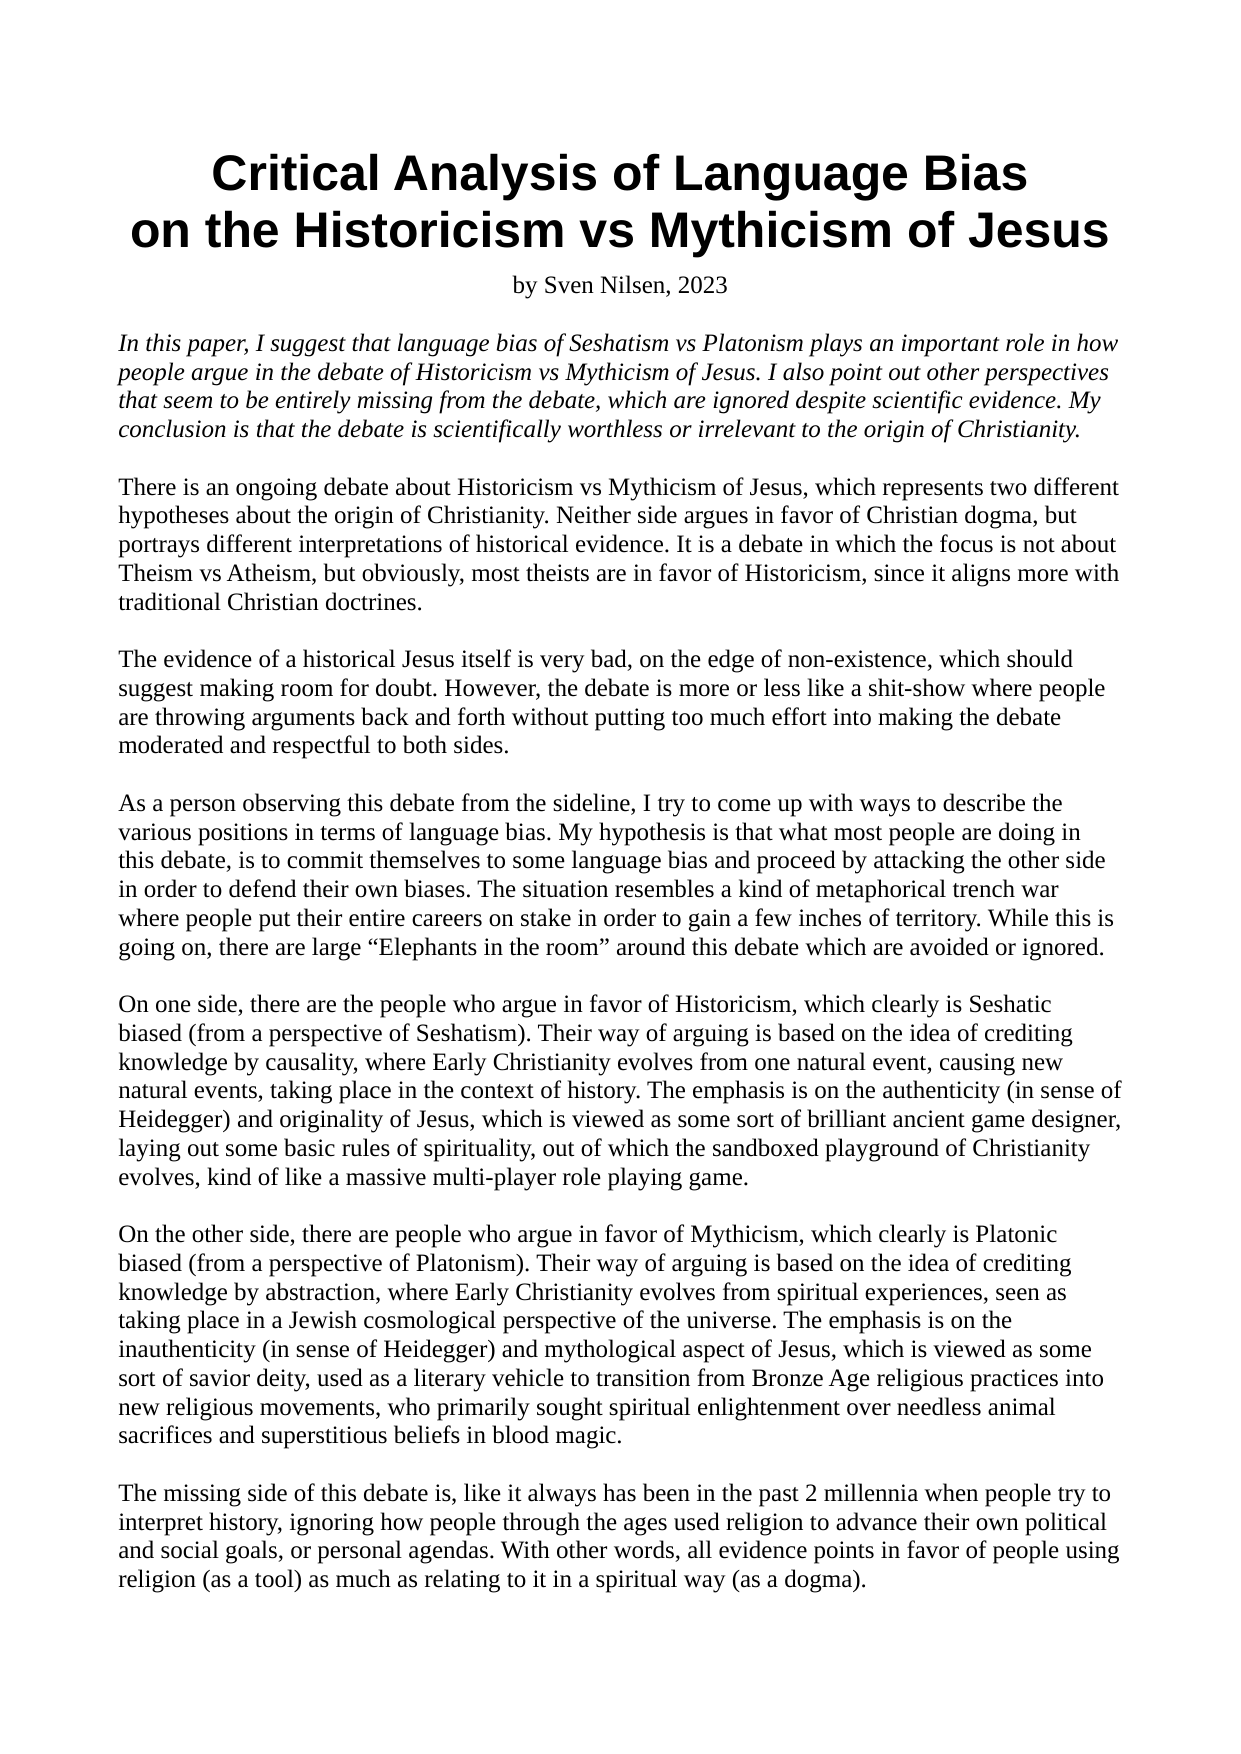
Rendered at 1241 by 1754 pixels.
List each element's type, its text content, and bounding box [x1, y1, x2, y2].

text As a person observing this debate from the sideline, I try to come up with ways to describe the various positions in terms of language bias. My hypothesis is that what most people are doing in this debate, is to commit themselves to some language bias and proceed by attacking the other side in order to defend their own biases. The situation resembles a kind of metaphorical trench war where people put their entire careers on stake in order to gain a few inches of territory. While this is going on, there are large “Elephants in the room” around this debate which are avoided or ignored. [118, 788, 1122, 961]
text On one side, there are the people who argue in favor of Historicism, which clearly is Seshatic biased (from a perspective of Seshatism). Their way of arguing is based on the idea of crediting knowledge by causality, where Early Christianity evolves from one natural event, causing new natural events, taking place in the context of history. The emphasis is on the authenticity (in sense of Heidegger) and originality of Jesus, which is viewed as some sort of brilliant ancient game designer, laying out some basic rules of spirituality, out of which the sandboxed playground of Christianity evolves, kind of like a massive multi-player role playing game. [118, 989, 1122, 1191]
text The missing side of this debate is, like it always has been in the past 2 millennia when people try to interpret history, ignoring how people through the ages used religion to advance their own political and social goals, or personal agendas. With other words, all evidence points in favor of people using religion (as a tool) as much as relating to it in a spiritual way (as a dogma). [118, 1478, 1122, 1593]
title Critical Analysis of Language Bias on the Historicism vs Mythicism of Jesus [118, 143, 1122, 258]
text The evidence of a historical Jesus itself is very bad, on the edge of non-existence, which should suggest making room for doubt. However, the debate is more or less like a shit-show where people are throwing arguments back and forth without putting too much effort into making the debate moderated and respectful to both sides. [118, 644, 1122, 759]
text On the other side, there are people who argue in favor of Mythicism, which clearly is Platonic biased (from a perspective of Platonism). Their way of arguing is based on the idea of crediting knowledge by abstraction, where Early Christianity evolves from spiritual experiences, seen as taking place in a Jewish cosmological perspective of the universe. The emphasis is on the inauthenticity (in sense of Heidegger) and mythological aspect of Jesus, which is viewed as some sort of savior deity, used as a literary vehicle to transition from Bronze Age religious practices into new religious movements, who primarily sought spiritual enlightenment over needless animal sacrifices and superstitious beliefs in blood magic. [118, 1219, 1122, 1449]
text In this paper, I suggest that language bias of Seshatism vs Platonism plays an important role in how people argue in the debate of Historicism vs Mythicism of Jesus. I also point out other perspectives that seem to be entirely missing from the debate, which are ignored despite scientific evidence. My conclusion is that the debate is scientifically worthless or irrelevant to the origin of Christianity. [118, 328, 1122, 443]
text There is an ongoing debate about Historicism vs Mythicism of Jesus, which represents two different hypotheses about the origin of Christianity. Neither side argues in favor of Christian dogma, but portrays different interpretations of historical evidence. It is a debate in which the focus is not about Theism vs Atheism, but obviously, most theists are in favor of Historicism, since it aligns more with traditional Christian doctrines. [118, 472, 1122, 616]
text by Sven Nilsen, 2023 [118, 271, 1122, 299]
